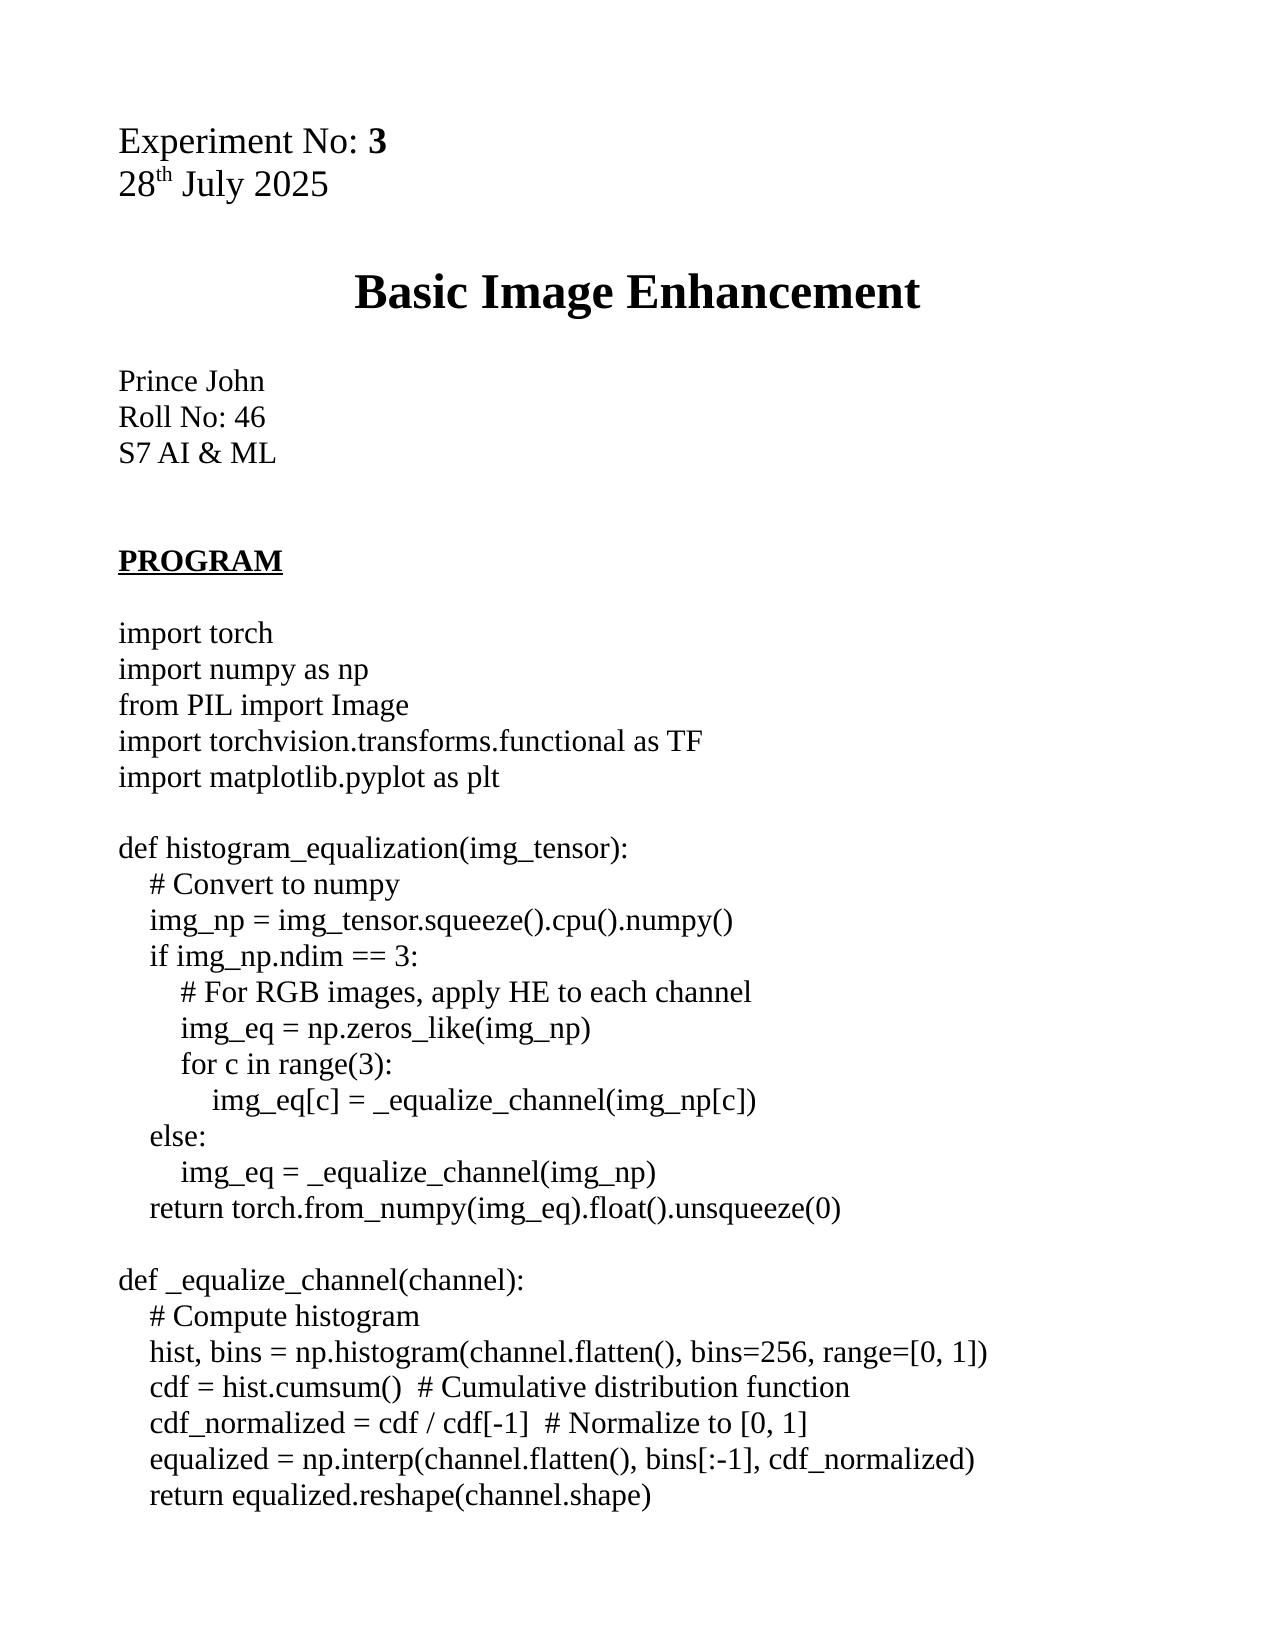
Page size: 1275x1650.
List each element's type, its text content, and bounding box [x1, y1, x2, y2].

text import matplotlib.pyplot as plt [118, 758, 1157, 794]
text img_eq = np.zeros_like(img_np) [118, 1009, 1157, 1045]
text img_np = img_tensor.squeeze().cpu().numpy() [118, 902, 1157, 937]
text import numpy as np [118, 650, 1157, 686]
text img_eq[c] = _equalize_channel(img_np[c]) [118, 1081, 1157, 1117]
text equalized = np.interp(channel.flatten(), bins[:-1], cdf_normalized) [118, 1441, 1157, 1477]
text Experiment No: 3 [118, 118, 1157, 161]
text return torch.from_numpy(img_eq).float().unsqueeze(0) [118, 1189, 1157, 1225]
text # Convert to numpy [118, 866, 1157, 902]
text from PIL import Image [118, 686, 1157, 722]
text if img_np.ndim == 3: [118, 937, 1157, 973]
text 28th July 2025 [118, 161, 1157, 204]
text Roll No: 46 [118, 398, 1157, 434]
text cdf_normalized = cdf / cdf[-1] # Normalize to [0, 1] [118, 1405, 1157, 1441]
text Prince John [118, 362, 1157, 398]
text import torch [118, 614, 1157, 650]
text def histogram_equalization(img_tensor): [118, 830, 1157, 866]
text else: [118, 1117, 1157, 1153]
text PROGRAM [118, 542, 1157, 578]
text Basic Image Enhancement [118, 262, 1157, 319]
text S7 AI & ML [118, 434, 1157, 470]
text # For RGB images, apply HE to each channel [118, 973, 1157, 1009]
text img_eq = _equalize_channel(img_np) [118, 1153, 1157, 1189]
text for c in range(3): [118, 1045, 1157, 1081]
text hist, bins = np.histogram(channel.flatten(), bins=256, range=[0, 1]) [118, 1333, 1157, 1369]
text # Compute histogram [118, 1297, 1157, 1333]
text cdf = hist.cumsum() # Cumulative distribution function [118, 1369, 1157, 1405]
text import torchvision.transforms.functional as TF [118, 722, 1157, 758]
text def _equalize_channel(channel): [118, 1261, 1157, 1297]
text return equalized.reshape(channel.shape) [118, 1477, 1157, 1512]
